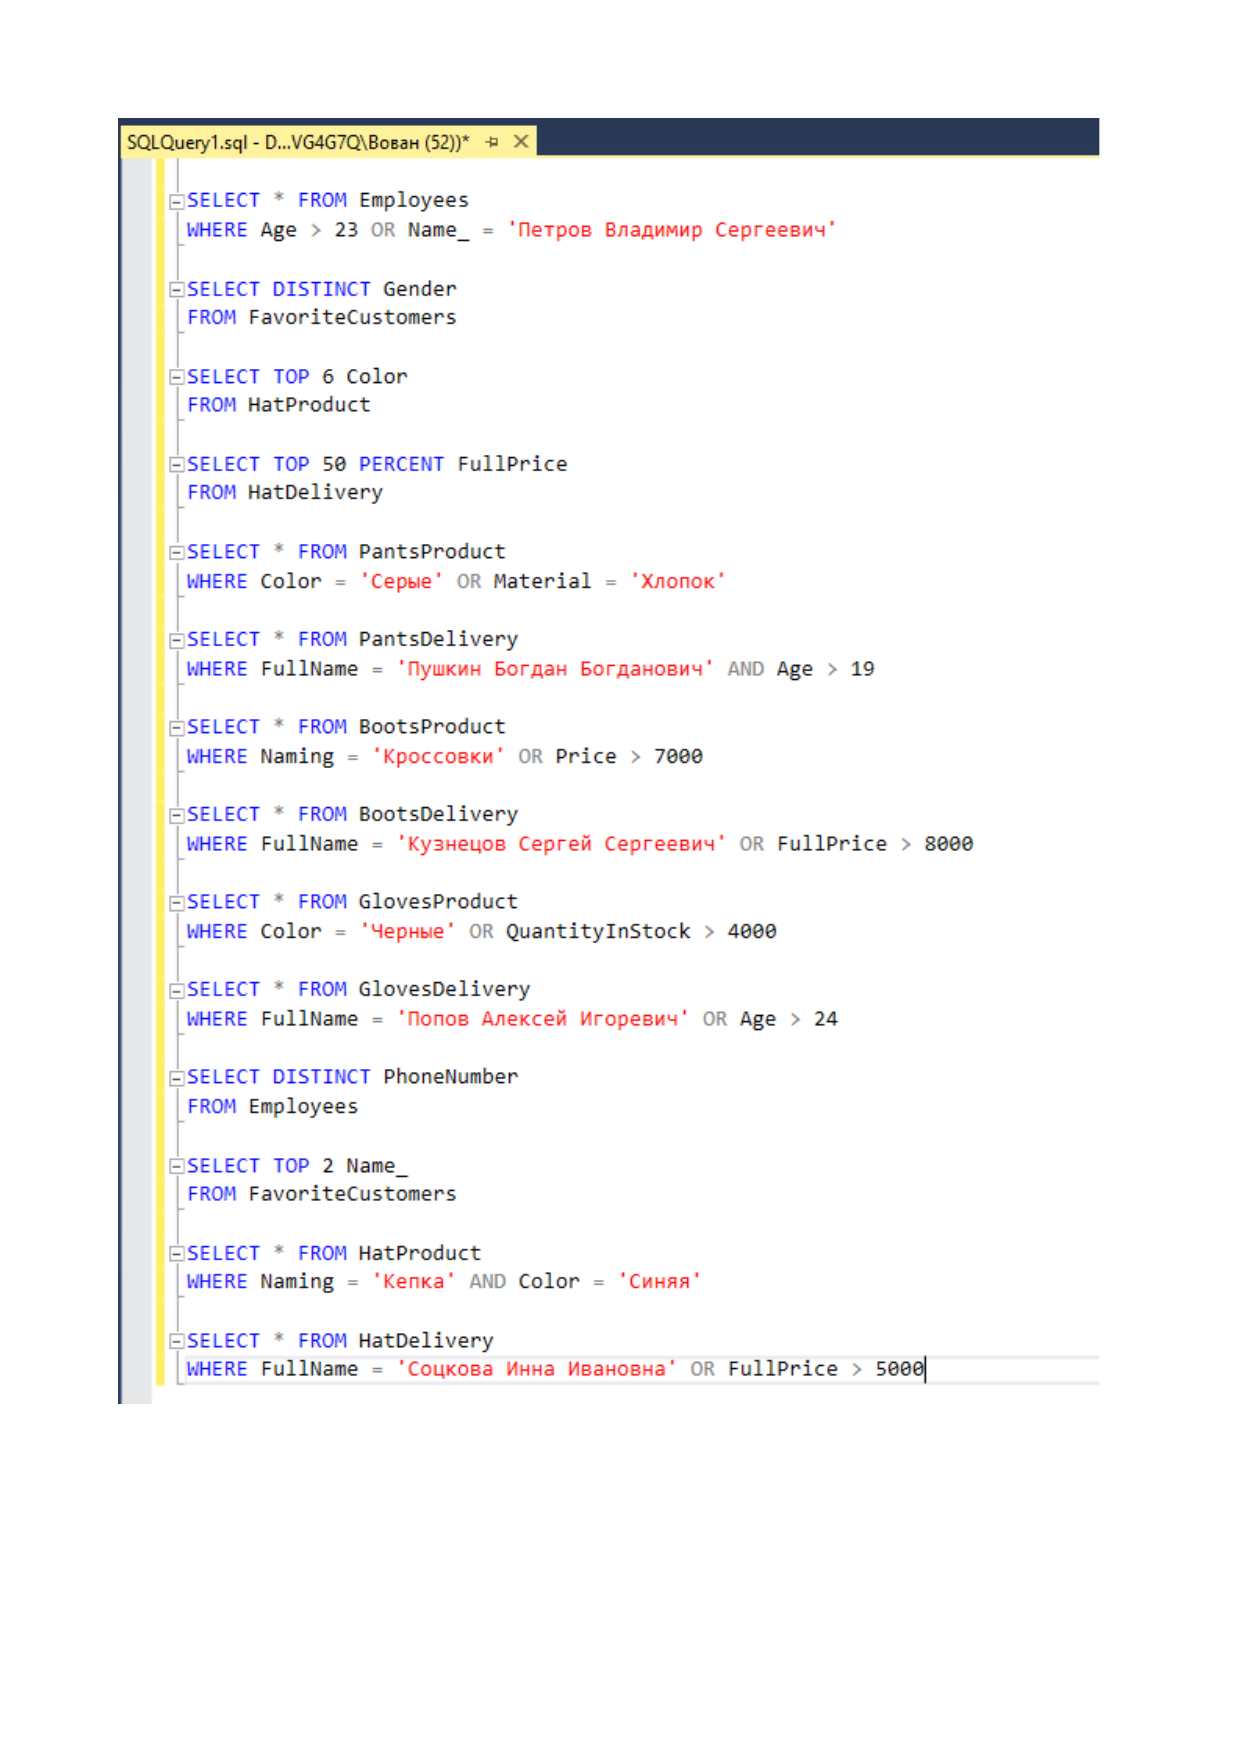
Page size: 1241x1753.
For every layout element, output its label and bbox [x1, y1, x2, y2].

picture [118, 118, 1100, 1404]
